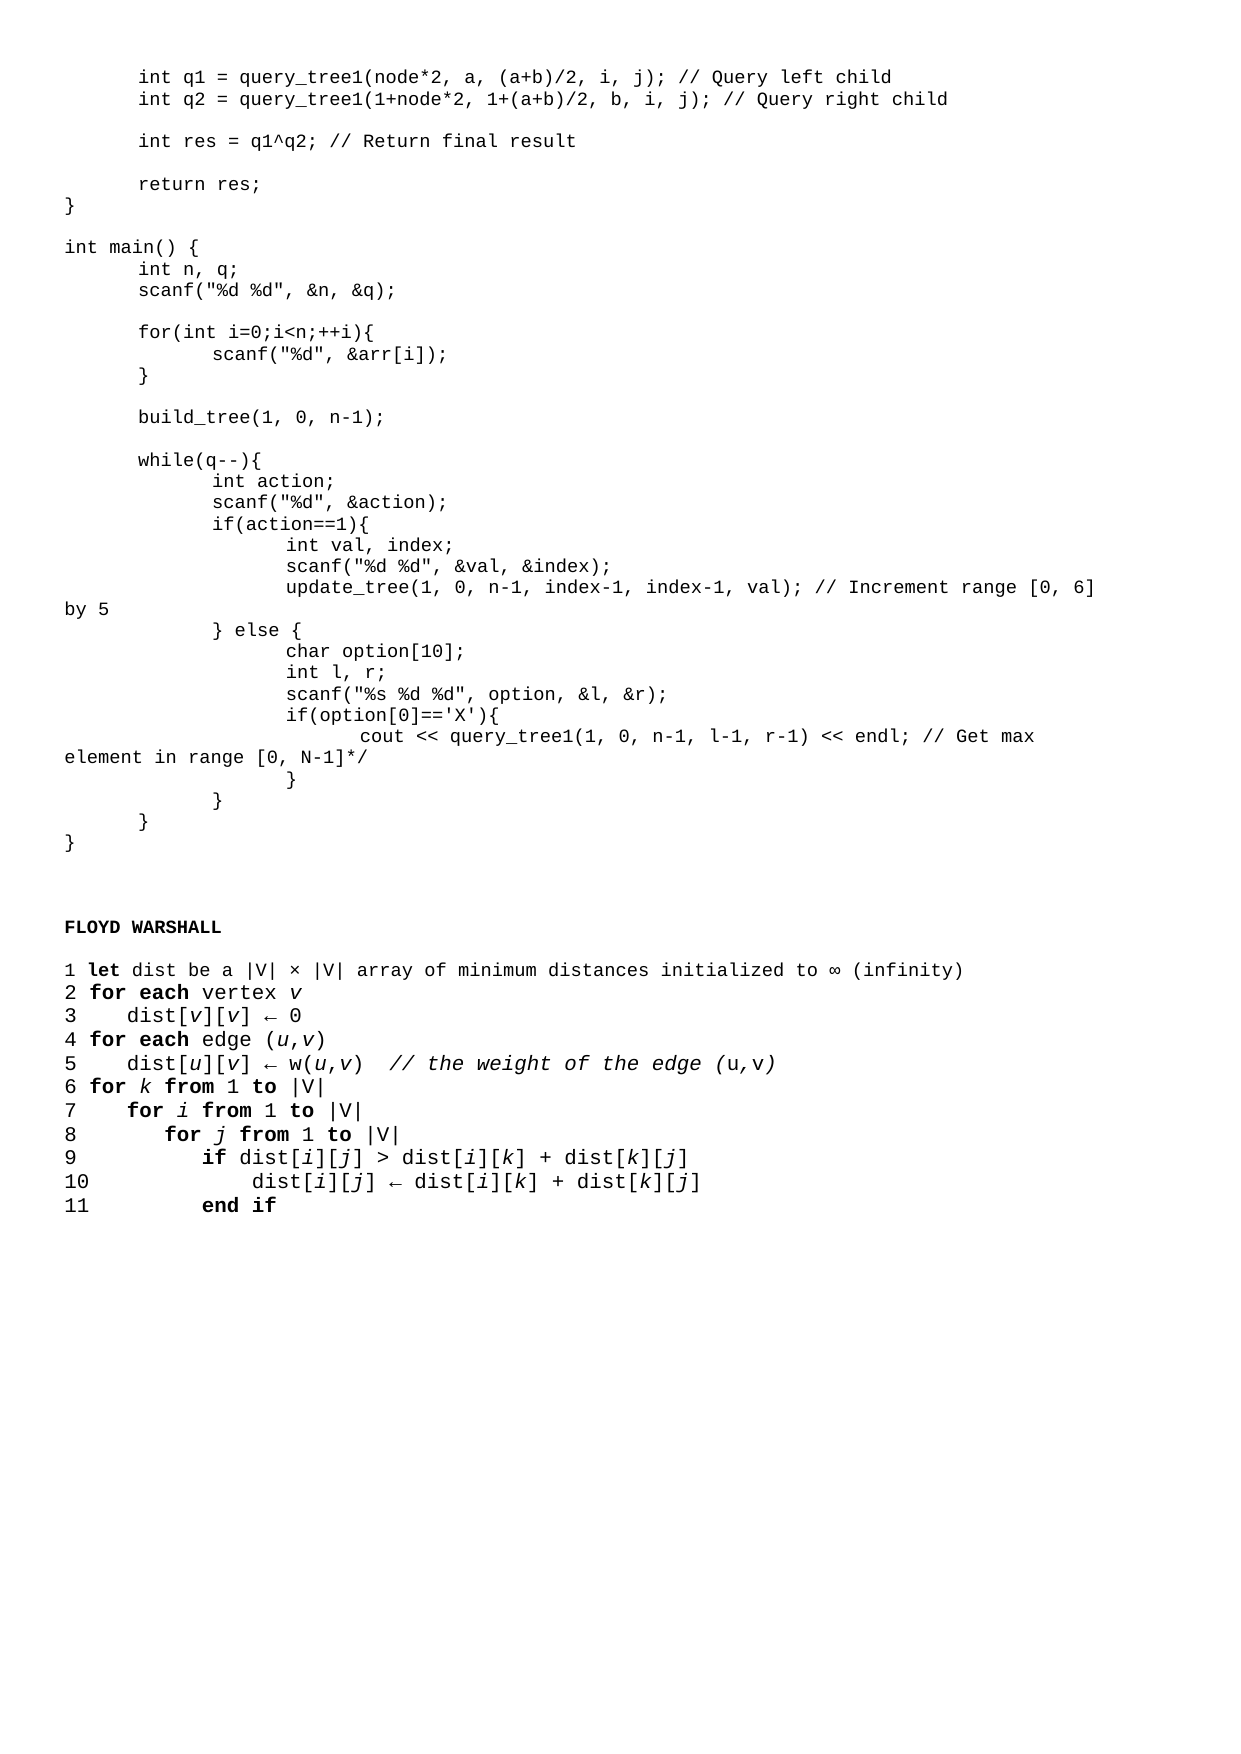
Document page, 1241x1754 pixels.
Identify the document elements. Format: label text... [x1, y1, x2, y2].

text scanf("%d", &action); [64, 493, 1123, 514]
text scanf("%d", &arr[i]); [64, 344, 1123, 366]
text 5 dist[u][v] ← w(u,v) // the weight of the edge (u,v) [64, 1053, 1123, 1076]
text update_tree(1, 0, n-1, index-1, index-1, val); // Increment range [0, 6] by 5 [64, 578, 1123, 621]
text int val, index; [64, 536, 1123, 557]
text } else { [64, 621, 1123, 642]
text int n, q; [64, 259, 1123, 281]
text for(int i=0;i<n;++i){ [64, 323, 1123, 344]
text if(option[0]=='X'){ [64, 706, 1123, 727]
text int l, r; [64, 663, 1123, 684]
text } [64, 812, 1123, 833]
text } [64, 196, 1123, 217]
text } [64, 833, 1123, 854]
text scanf("%s %d %d", option, &l, &r); [64, 684, 1123, 706]
text int q2 = query_tree1(1+node*2, 1+(a+b)/2, b, i, j); // Query right child [64, 89, 1123, 111]
text 11 end if [64, 1195, 1123, 1218]
text 7 for i from 1 to |V| [64, 1100, 1123, 1124]
text 1 let dist be a |V| × |V| array of minimum distances initialized to ∞ (infinity) [64, 961, 1123, 982]
text FLOYD WARSHALL [64, 918, 1123, 939]
text 9 if dist[i][j] > dist[i][k] + dist[k][j] [64, 1147, 1123, 1171]
text 4 for each edge (u,v) [64, 1029, 1123, 1053]
text if(action==1){ [64, 514, 1123, 536]
text 8 for j from 1 to |V| [64, 1124, 1123, 1147]
text cout << query_tree1(1, 0, n-1, l-1, r-1) << endl; // Get max element in range [0, N-1]*/ [64, 727, 1123, 769]
text build_tree(1, 0, n-1); [64, 408, 1123, 429]
text scanf("%d %d", &val, &index); [64, 557, 1123, 578]
text int action; [64, 472, 1123, 493]
text while(q--){ [64, 451, 1123, 472]
text int res = q1^q2; // Return final result [64, 132, 1123, 153]
text } [64, 769, 1123, 791]
text scanf("%d %d", &n, &q); [64, 281, 1123, 302]
text 6 for k from 1 to |V| [64, 1076, 1123, 1100]
text int q1 = query_tree1(node*2, a, (a+b)/2, i, j); // Query left child [64, 68, 1123, 89]
text return res; [64, 174, 1123, 196]
text 10 dist[i][j] ← dist[i][k] + dist[k][j] [64, 1171, 1123, 1195]
text } [64, 366, 1123, 387]
text int main() { [64, 238, 1123, 259]
text 3 dist[v][v] ← 0 [64, 1006, 1123, 1029]
text char option[10]; [64, 642, 1123, 663]
text 2 for each vertex v [64, 982, 1123, 1006]
text } [64, 791, 1123, 812]
